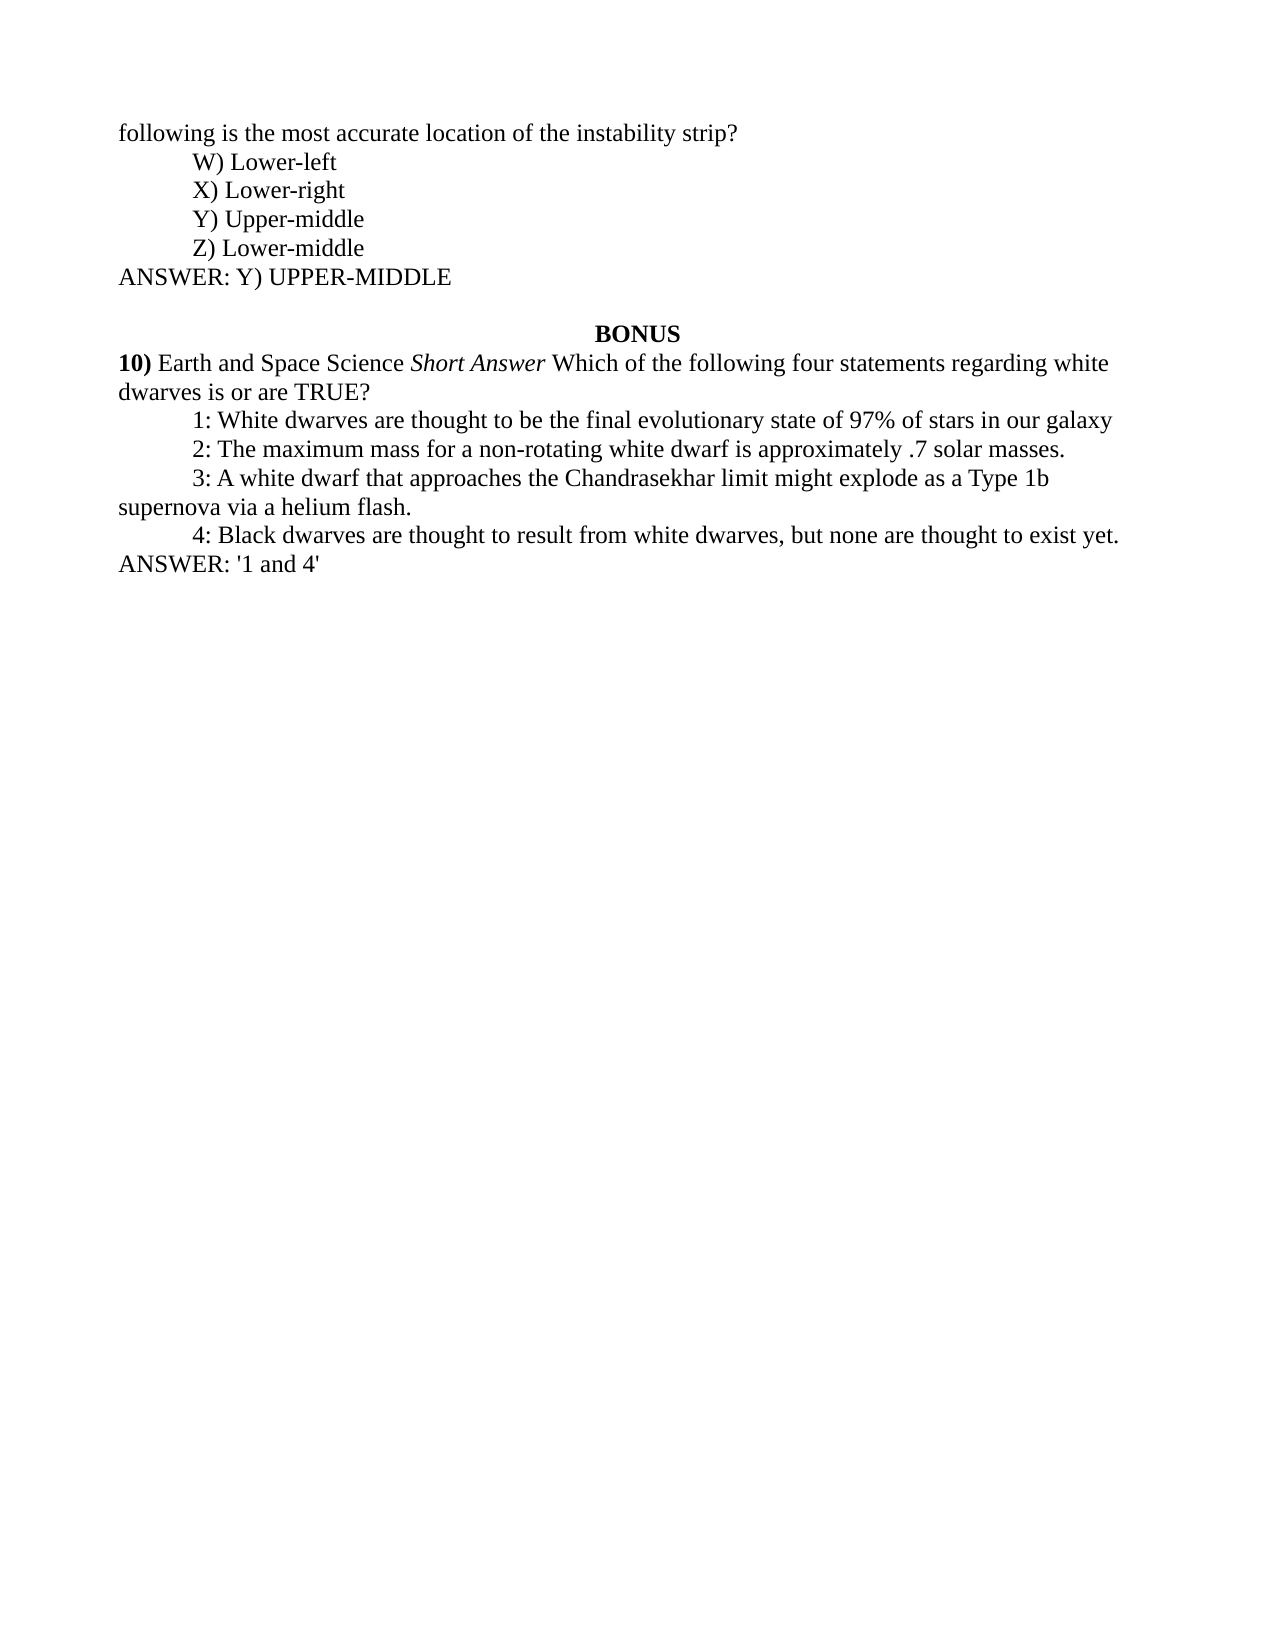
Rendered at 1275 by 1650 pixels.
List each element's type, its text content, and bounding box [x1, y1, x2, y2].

text ANSWER: Y) UPPER-MIDDLE [118, 262, 1157, 291]
text W) Lower-left [118, 147, 1157, 176]
text 4: Black dwarves are thought to result from white dwarves, but none are thought to exist yet. [118, 521, 1157, 549]
text ANSWER: '1 and 4' [118, 549, 1157, 578]
text Y) Upper-middle [118, 204, 1157, 233]
text X) Lower-right [118, 176, 1157, 204]
text 10) Earth and Space Science Short Answer Which of the following four statements regarding white dwarves is or are TRUE? [118, 348, 1157, 406]
text 2: The maximum mass for a non-rotating white dwarf is approximately .7 solar masses. [118, 434, 1157, 463]
text following is the most accurate location of the instability strip? [118, 118, 1157, 147]
text Z) Lower-middle [118, 233, 1157, 262]
text BONUS [118, 319, 1157, 348]
text 1: White dwarves are thought to be the final evolutionary state of 97% of stars in our galaxy [118, 406, 1157, 434]
text 3: A white dwarf that approaches the Chandrasekhar limit might explode as a Type 1b supernova via a helium flash. [118, 463, 1157, 521]
